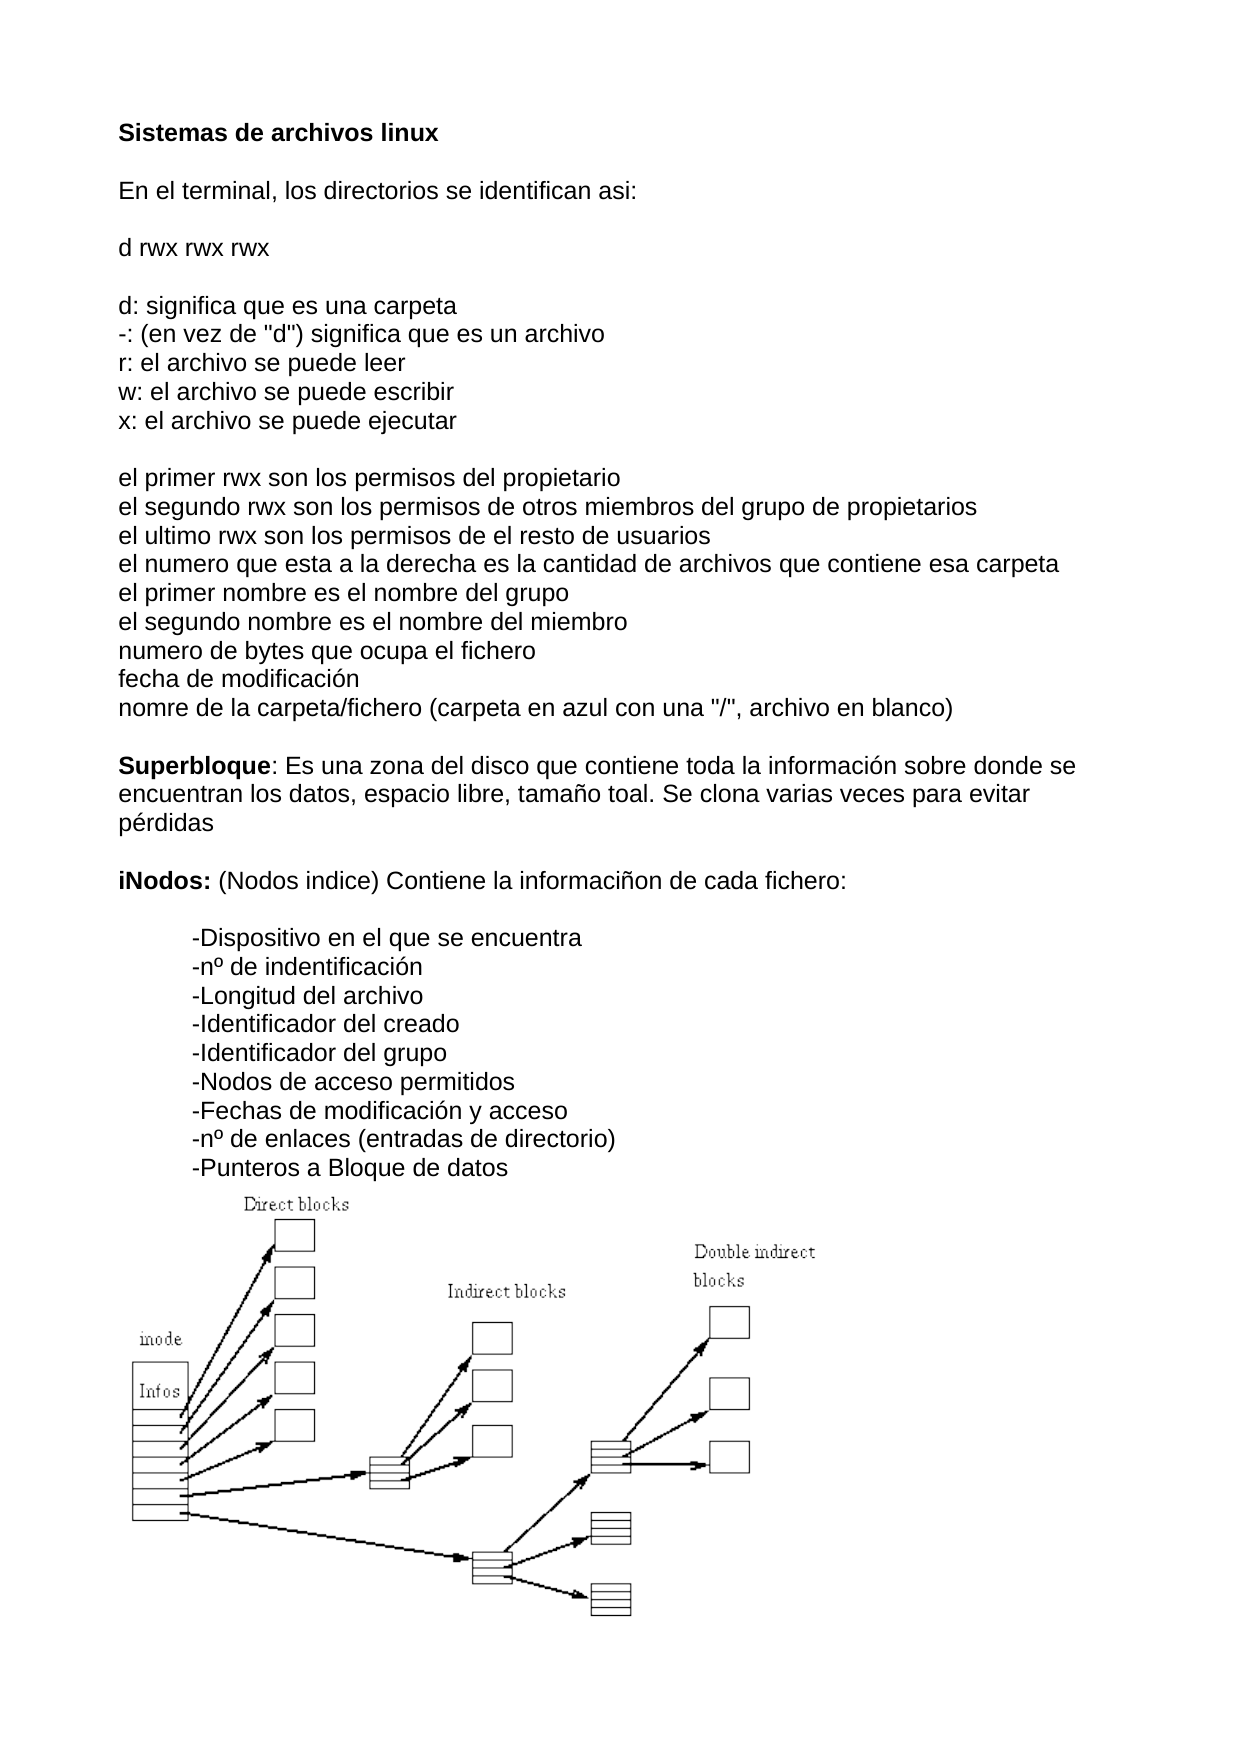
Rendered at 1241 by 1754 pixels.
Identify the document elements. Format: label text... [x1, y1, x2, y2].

text el primer rwx son los permisos del propietario [118, 463, 1122, 492]
text iNodos: (Nodos indice) Contiene la informaciñon de cada fichero: [118, 866, 1122, 894]
text d: significa que es una carpeta [118, 291, 1122, 319]
text -Punteros a Bloque de datos [118, 1153, 1122, 1182]
text -nº de indentificación [118, 952, 1122, 981]
text Superbloque: Es una zona del disco que contiene toda la información sobre donde se encuentran los datos, espacio libre, tamaño toal. Se clona varias veces para evitar pérdidas [118, 751, 1122, 837]
text -Identificador del grupo [118, 1038, 1122, 1067]
text nomre de la carpeta/fichero (carpeta en azul con una "/", archivo en blanco) [118, 693, 1122, 722]
text x: el archivo se puede ejecutar [118, 406, 1122, 434]
text -Longitud del archivo [118, 981, 1122, 1009]
picture [118, 1181, 839, 1634]
text el ultimo rwx son los permisos de el resto de usuarios [118, 521, 1122, 549]
text r: el archivo se puede leer [118, 348, 1122, 377]
text numero de bytes que ocupa el fichero [118, 636, 1122, 664]
text el segundo nombre es el nombre del miembro [118, 607, 1122, 636]
text el primer nombre es el nombre del grupo [118, 578, 1122, 607]
text -Fechas de modificación y acceso [118, 1096, 1122, 1124]
text En el terminal, los directorios se identifican asi: [118, 176, 1122, 204]
text Sistemas de archivos linux [118, 118, 1122, 147]
text -nº de enlaces (entradas de directorio) [118, 1124, 1122, 1153]
text -Identificador del creado [118, 1009, 1122, 1038]
text w: el archivo se puede escribir [118, 377, 1122, 406]
text el segundo rwx son los permisos de otros miembros del grupo de propietarios [118, 492, 1122, 521]
text fecha de modificación [118, 664, 1122, 693]
text -: (en vez de "d") significa que es un archivo [118, 319, 1122, 348]
text -Nodos de acceso permitidos [118, 1067, 1122, 1096]
text d rwx rwx rwx [118, 233, 1122, 262]
text el numero que esta a la derecha es la cantidad de archivos que contiene esa carpeta [118, 549, 1122, 578]
text -Dispositivo en el que se encuentra [118, 923, 1122, 952]
